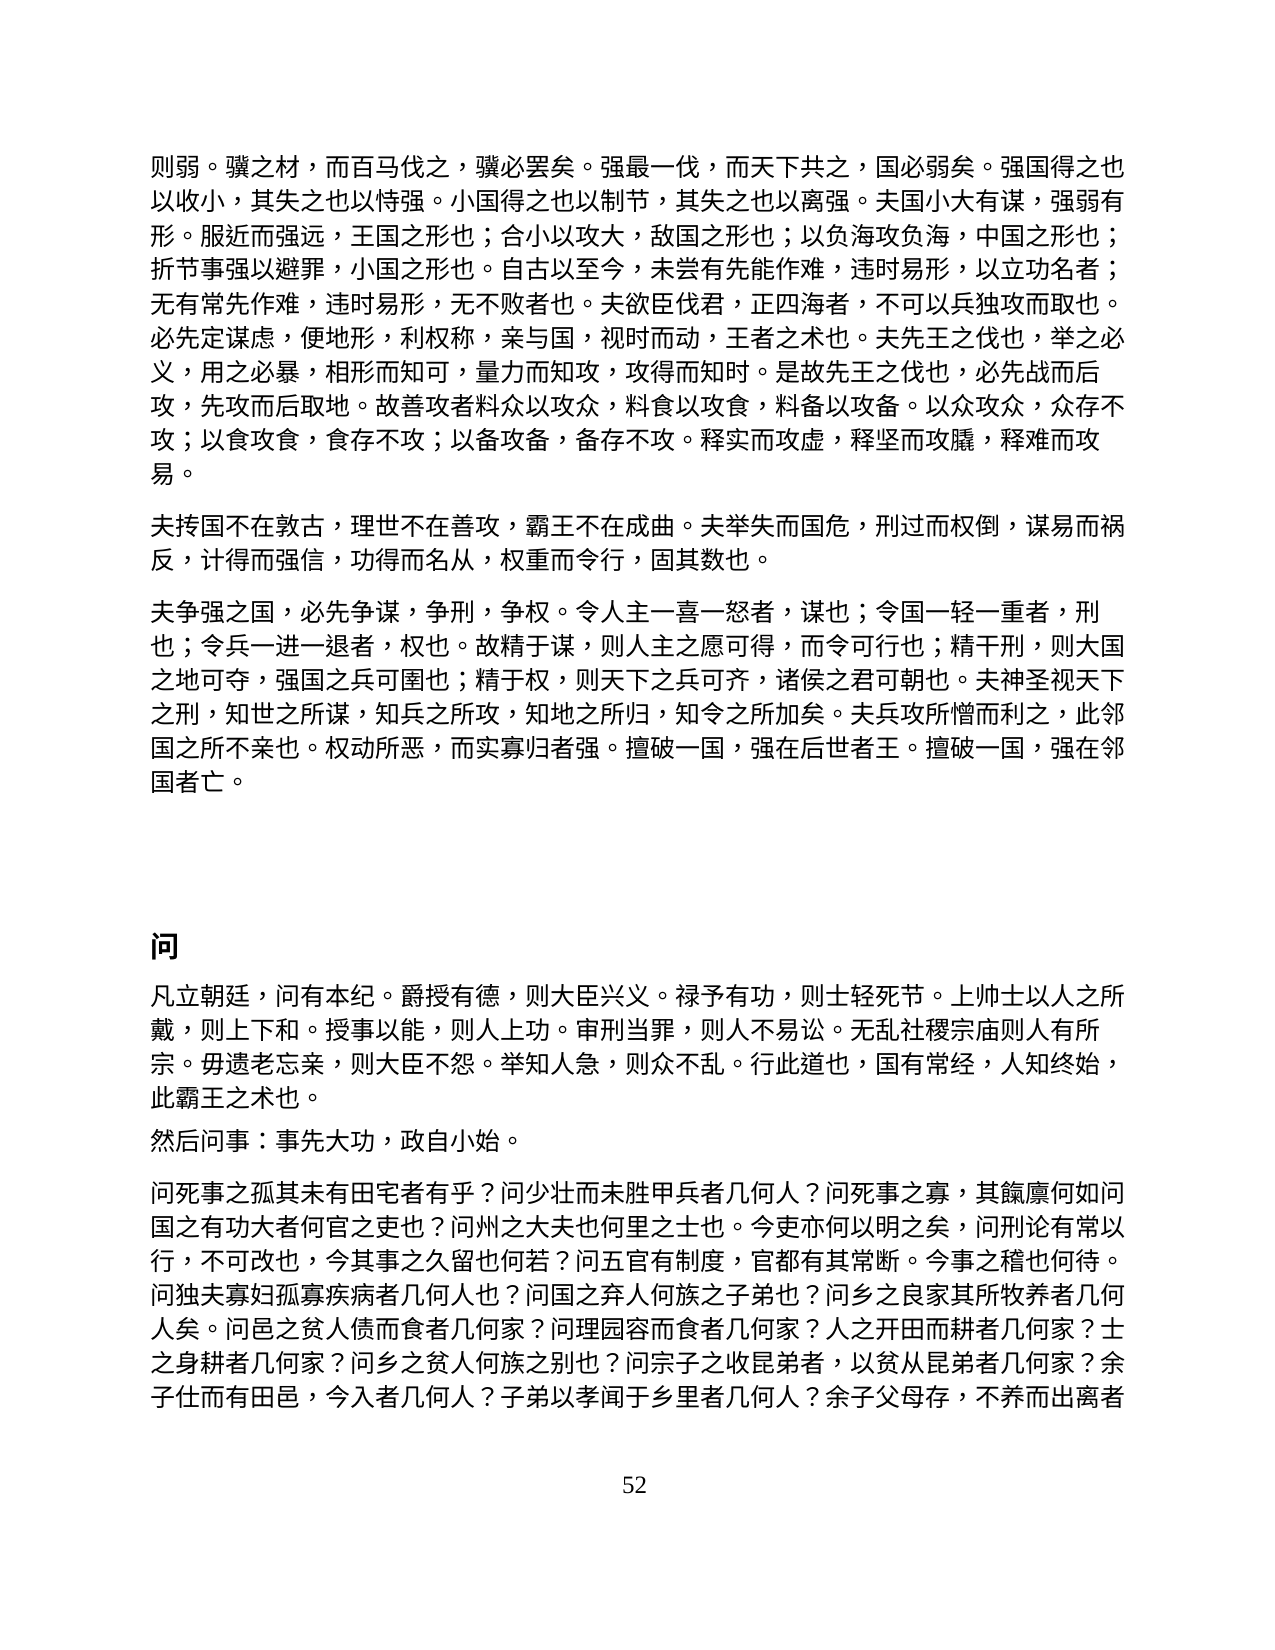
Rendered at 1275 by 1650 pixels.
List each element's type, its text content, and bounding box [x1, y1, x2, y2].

text 夫抟国不在敦古，理世不在善攻，霸王不在成曲。夫举失而国危，刑过而权倒，谋易而祸反，计得而强信，功得而名从，权重而令行，固其数也。 [150, 508, 1125, 577]
text 问死事之孤其未有田宅者有乎？问少壮而未胜甲兵者几何人？问死事之寡，其餼廪何如问国之有功大者何官之吏也？问州之大夫也何里之士也。今吏亦何以明之矣，问刑论有常以行，不可改也，今其事之久留也何若？问五官有制度，官都有其常断。今事之稽也何待。问独夫寡妇孤寡疾病者几何人也？问国之弃人何族之子弟也？问乡之良家其所牧养者几何人矣。问邑之贫人债而食者几何家？问理园容而食者几何家？人之开田而耕者几何家？士之身耕者几何家？问乡之贫人何族之别也？问宗子之收昆弟者，以贫从昆弟者几何家？余子仕而有田邑，今入者几何人？子弟以孝闻于乡里者几何人？余子父母存，不养而出离者 [150, 1176, 1125, 1414]
text 凡立朝廷，问有本纪。爵授有德，则大臣兴义。禄予有功，则士轻死节。上帅士以人之所戴，则上下和。授事以能，则人上功。审刑当罪，则人不易讼。无乱社稷宗庙则人有所宗。毋遗老忘亲，则大臣不怨。举知人急，则众不乱。行此道也，国有常经，人知终始，此霸王之术也。 [150, 978, 1125, 1115]
text 然后问事：事先大功，政自小始。 [150, 1124, 1125, 1158]
text 夫争强之国，必先争谋，争刑，争权。令人主一喜一怒者，谋也；令国一轻一重者，刑也；令兵一进一退者，权也。故精于谋，则人主之愿可得，而令可行也；精干刑，则大国之地可夺，强国之兵可圉也；精于权，则天下之兵可齐，诸侯之君可朝也。夫神圣视天下之刑，知世之所谋，知兵之所攻，知地之所归，知令之所加矣。夫兵攻所憎而利之，此邻国之所不亲也。权动所恶，而实寡归者强。擅破一国，强在后世者王。擅破一国，强在邻国者亡。 [150, 594, 1125, 799]
subtitle 问 [150, 926, 1125, 966]
text 则弱。骥之材，而百马伐之，骥必罢矣。强最一伐，而天下共之，国必弱矣。强国得之也以收小，其失之也以恃强。小国得之也以制节，其失之也以离强。夫国小大有谋，强弱有形。服近而强远，王国之形也；合小以攻大，敌国之形也；以负海攻负海，中国之形也；折节事强以避罪，小国之形也。自古以至今，未尝有先能作难，违时易形，以立功名者；无有常先作难，违时易形，无不败者也。夫欲臣伐君，正四海者，不可以兵独攻而取也。必先定谋虑，便地形，利权称，亲与国，视时而动，王者之术也。夫先王之伐也，举之必义，用之必暴，相形而知可，量力而知攻，攻得而知时。是故先王之伐也，必先战而后攻，先攻而后取地。故善攻者料众以攻众，料食以攻食，料备以攻备。以众攻众，众存不攻；以食攻食，食存不攻；以备攻备，备存不攻。释实而攻虚，释坚而攻膬，释难而攻易。 [150, 150, 1125, 491]
